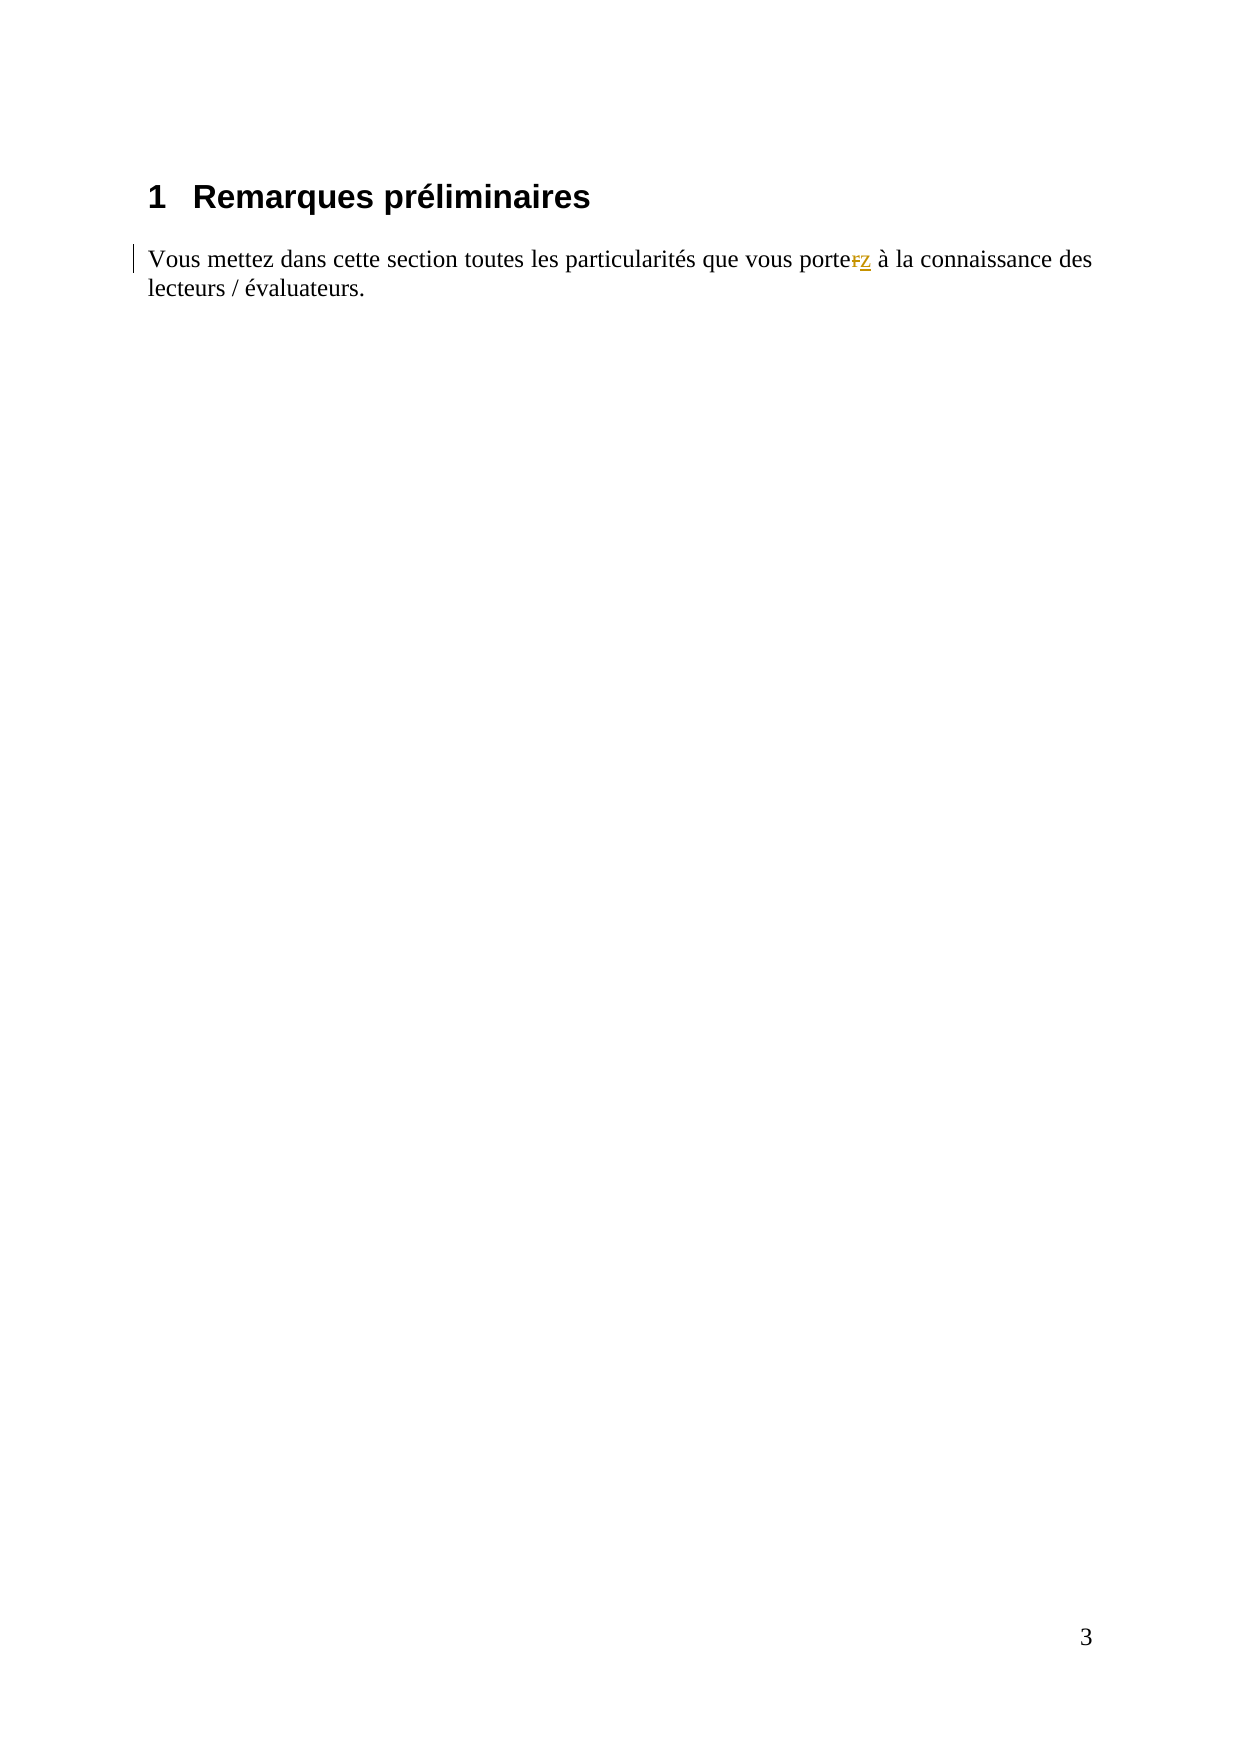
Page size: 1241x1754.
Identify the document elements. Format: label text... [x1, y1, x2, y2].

subtitle Remarques préliminaires [148, 177, 1092, 215]
text Vous mettez dans cette section toutes les particularités que vous portez à la connaissance des lecteurs / évaluateurs. [148, 244, 1092, 302]
